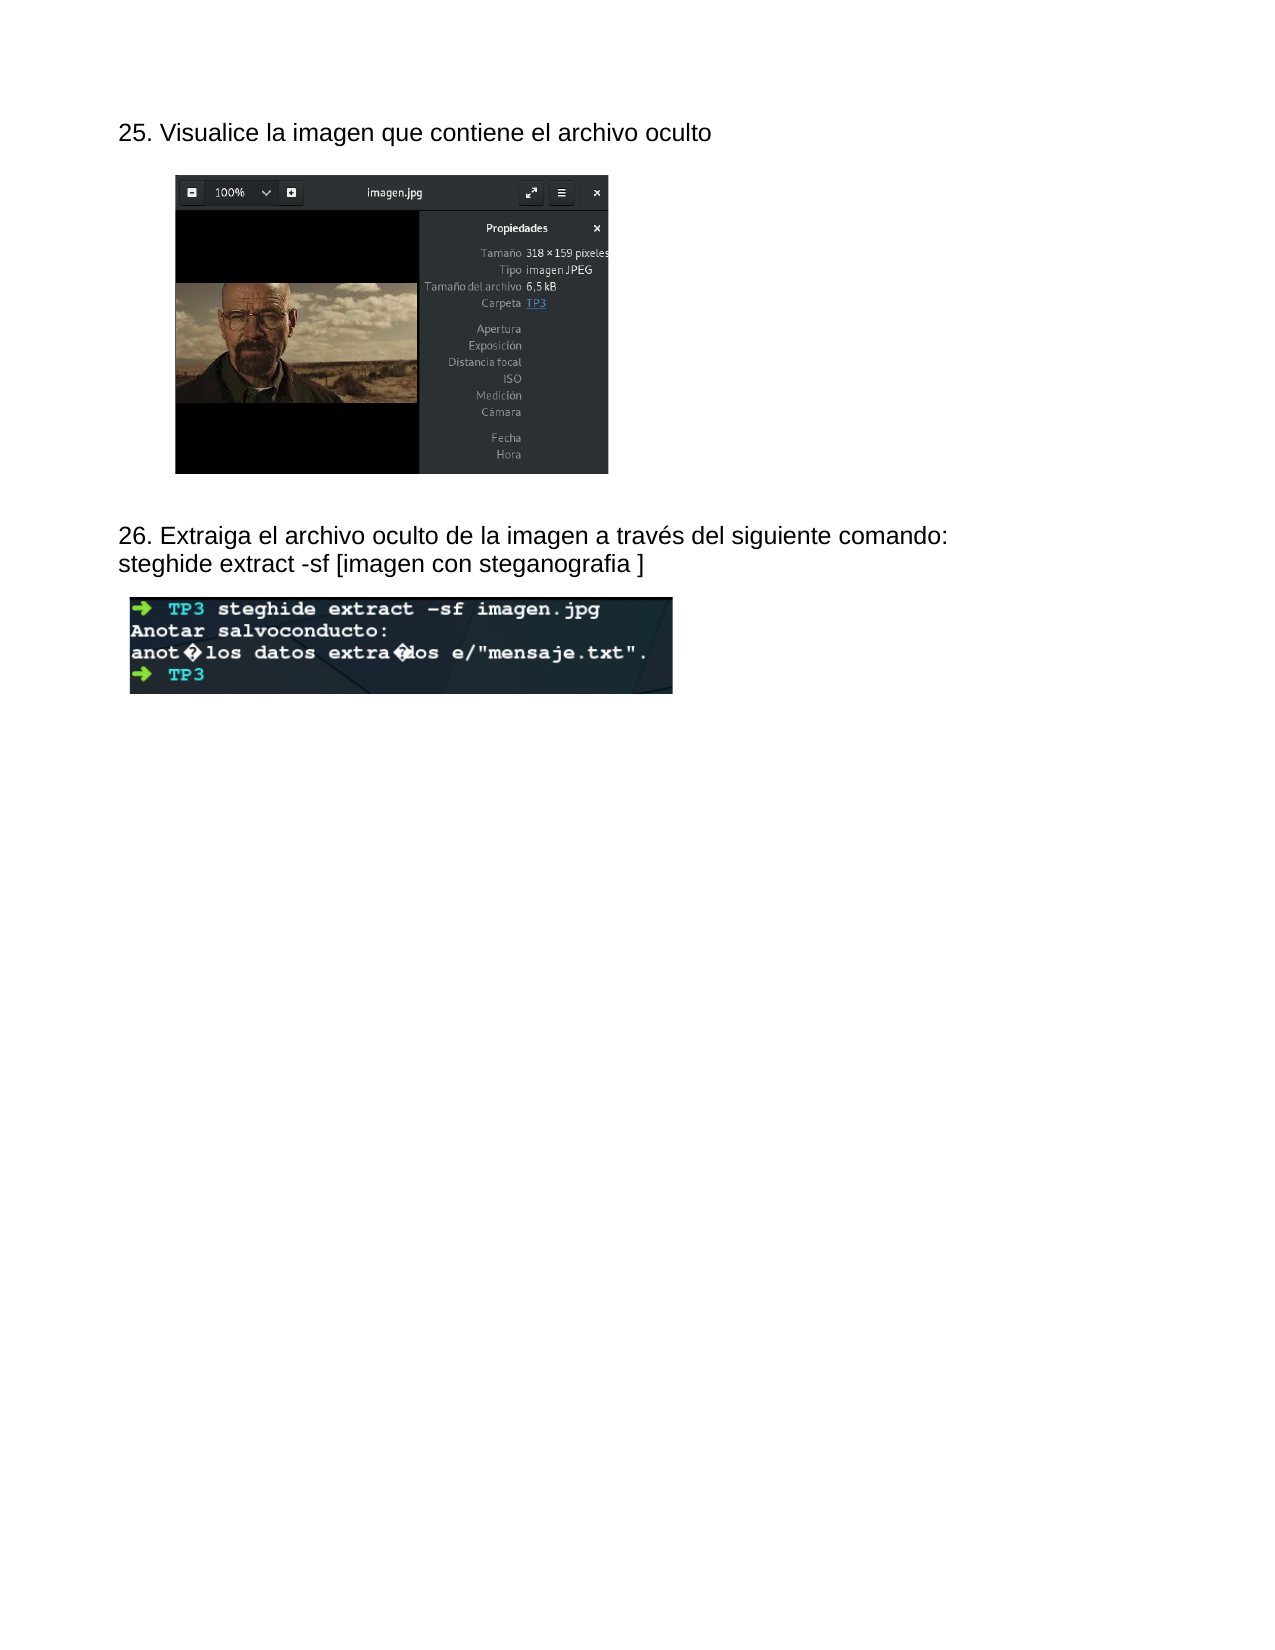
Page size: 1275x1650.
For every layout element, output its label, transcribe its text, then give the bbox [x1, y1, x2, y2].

text 25. Visualice la imagen que contiene el archivo oculto [118, 118, 1157, 147]
picture [129, 597, 673, 694]
picture [175, 175, 609, 474]
text 26. Extraiga el archivo oculto de la imagen a través del siguiente comando: [118, 521, 1157, 549]
text steghide extract -sf [imagen con steganografia ] [118, 549, 1157, 578]
